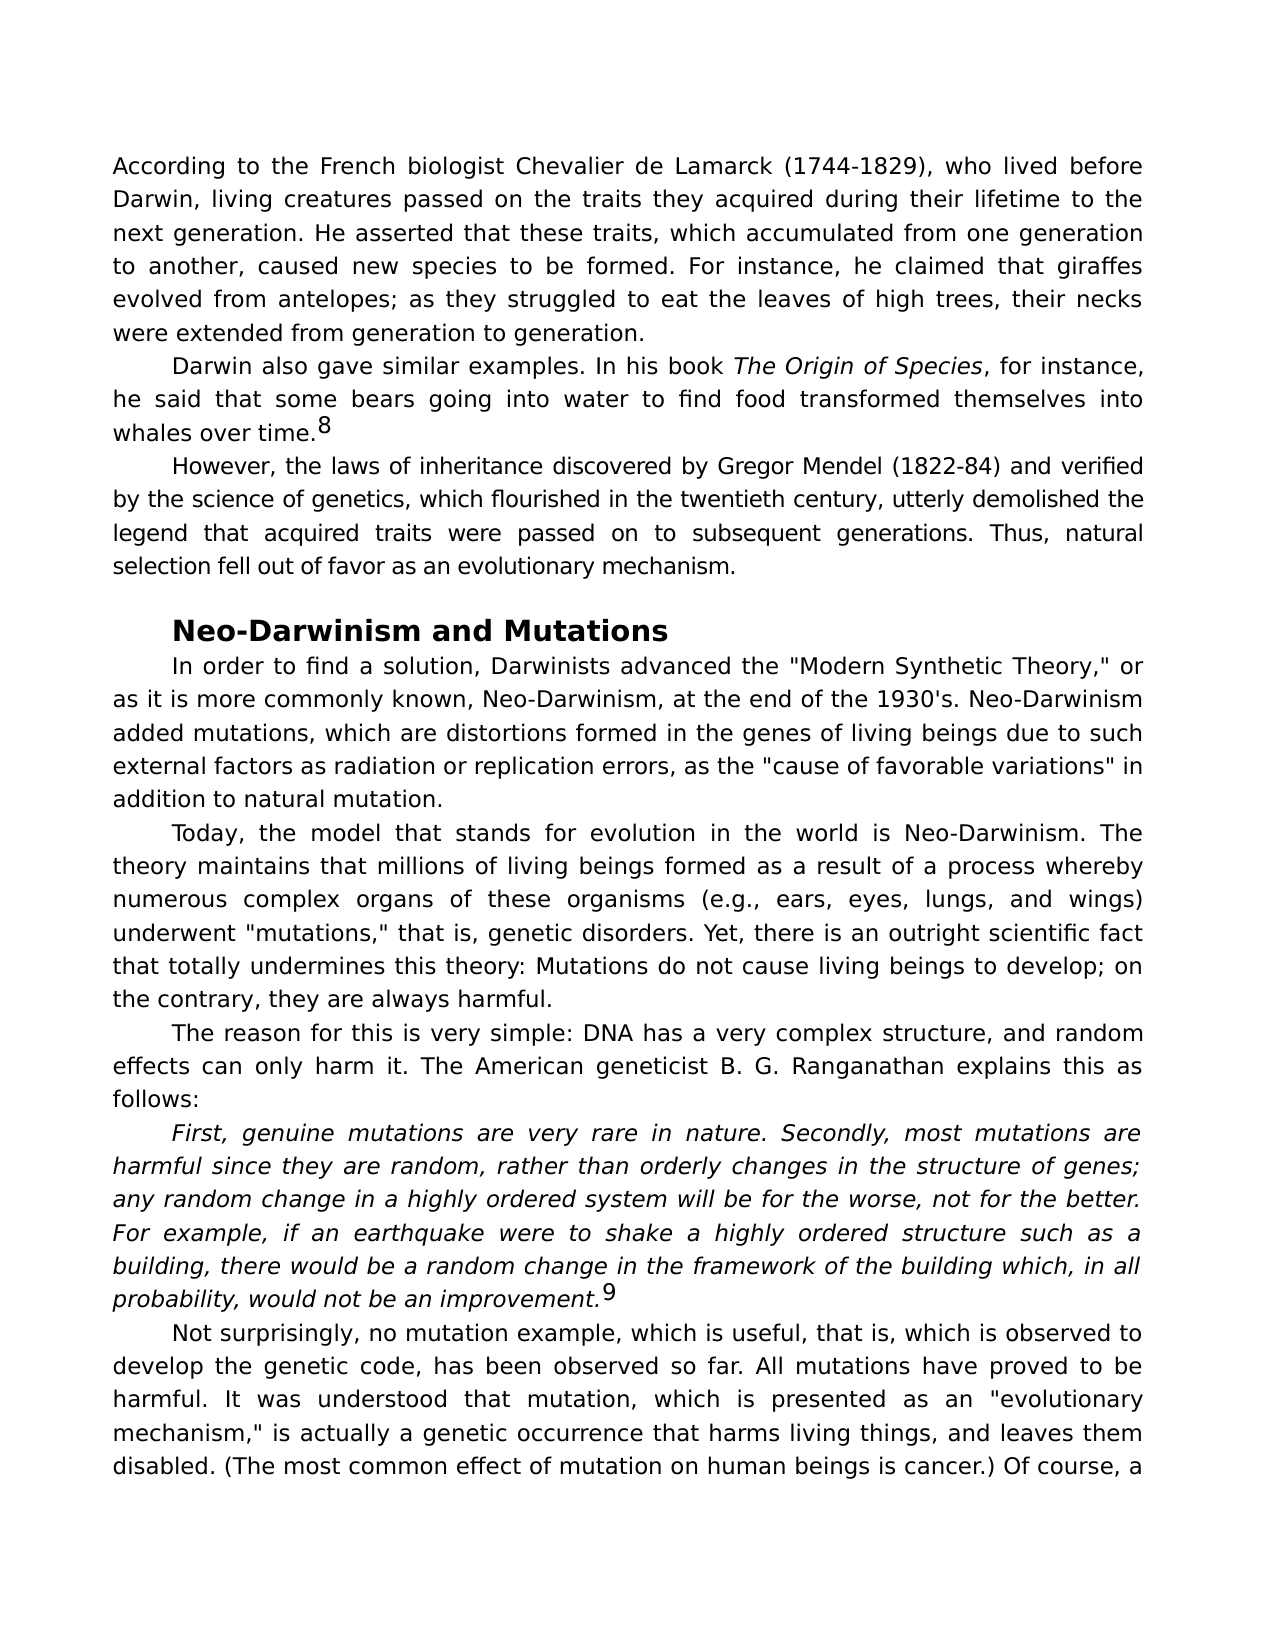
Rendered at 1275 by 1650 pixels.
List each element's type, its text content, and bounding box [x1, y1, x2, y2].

text Not surprisingly, no mutation example, which is useful, that is, which is observed to develop the genetic code, has been observed so far. All mutations have proved to be harmful. It was understood that mutation, which is presented as an "evolutionary mechanism," is actually a genetic occurrence that harms living things, and leaves them disabled. (The most common effect of mutation on human beings is cancer.) Of course, a [112, 1314, 1145, 1481]
text First, genuine mutations are very rare in nature. Secondly, most mutations are harmful since they are random, rather than orderly changes in the structure of genes; any random change in a highly ordered system will be for the worse, not for the better. For example, if an earthquake were to shake a highly ordered structure such as a building, there would be a random change in the framework of the building which, in all probability, would not be an improvement.9 [112, 1114, 1145, 1314]
text Darwin also gave similar examples. In his book The Origin of Species, for instance, he said that some bears going into water to find food transformed themselves into whales over time.8 [112, 348, 1145, 448]
text In order to find a solution, Darwinists advanced the "Modern Synthetic Theory," or as it is more commonly known, Neo-Darwinism, at the end of the 1930's. Neo-Darwinism added mutations, which are distortions formed in the genes of living beings due to such external factors as radiation or replication errors, as the "cause of favorable variations" in addition to natural mutation. [112, 648, 1145, 814]
text The reason for this is very simple: DNA has a very complex structure, and random effects can only harm it. The American geneticist B. G. Ranganathan explains this as follows: [112, 1014, 1145, 1114]
text According to the French biologist Chevalier de Lamarck (1744-1829), who lived before Darwin, living creatures passed on the traits they acquired during their lifetime to the next generation. He asserted that these traits, which accumulated from one generation to another, caused new species to be formed. For instance, he claimed that giraffes evolved from antelopes; as they struggled to eat the leaves of high trees, their necks were extended from generation to generation. [112, 148, 1145, 348]
text Neo-Darwinism and Mutations [112, 614, 1145, 648]
text However, the laws of inheritance discovered by Gregor Mendel (1822-84) and verified by the science of genetics, which flourished in the twentieth century, utterly demolished the legend that acquired traits were passed on to subsequent generations. Thus, natural selection fell out of favor as an evolutionary mechanism. [112, 448, 1145, 581]
text Today, the model that stands for evolution in the world is Neo-Darwinism. The theory maintains that millions of living beings formed as a result of a process whereby numerous complex organs of these organisms (e.g., ears, eyes, lungs, and wings) underwent "mutations," that is, genetic disorders. Yet, there is an outright scientific fact that totally undermines this theory: Mutations do not cause living beings to develop; on the contrary, they are always harmful. [112, 814, 1145, 1014]
